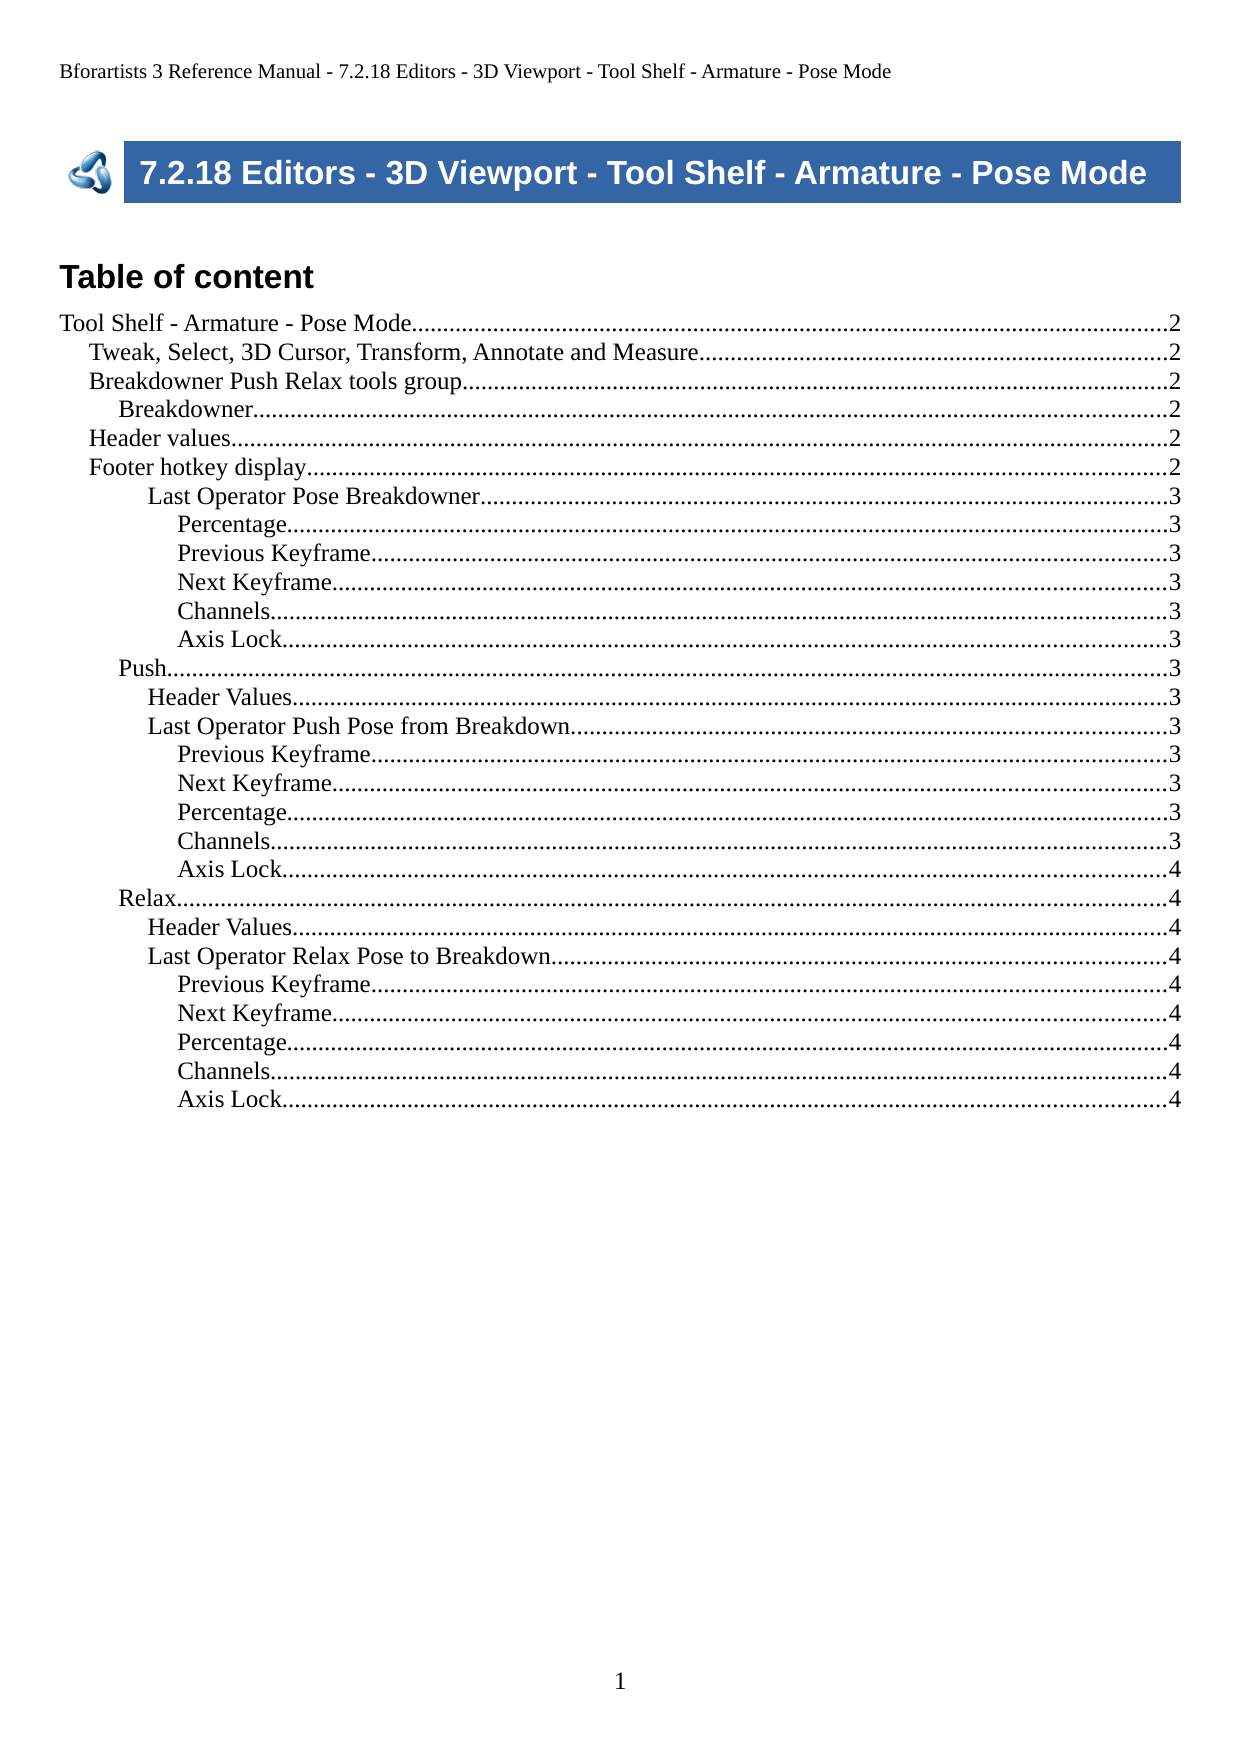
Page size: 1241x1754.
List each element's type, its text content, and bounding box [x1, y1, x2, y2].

text Percentage 4 [177, 1027, 1181, 1056]
text Last Operator Relax Pose to Breakdown 4 [147, 941, 1181, 969]
table_header 7.2.18 Editors - 3D Viewport - Tool Shelf - Armature - Pose Mode [124, 141, 1181, 203]
text Tool Shelf - Armature - Pose Mode 2 [59, 308, 1181, 337]
text Axis Lock 3 [177, 624, 1181, 653]
text Previous Keyframe 4 [177, 969, 1181, 998]
text Last Operator Pose Breakdowner 3 [147, 481, 1181, 509]
text Percentage 3 [177, 509, 1181, 538]
text Push 3 [118, 653, 1181, 682]
text Channels 4 [177, 1056, 1181, 1084]
picture [65, 147, 114, 197]
text Header Values 3 [147, 682, 1181, 711]
text Breakdowner Push Relax tools group 2 [88, 366, 1181, 394]
text Previous Keyframe 3 [177, 739, 1181, 768]
text Breakdowner 2 [118, 394, 1181, 423]
text Relax 4 [118, 883, 1181, 912]
text Header Values 4 [147, 912, 1181, 941]
text Next Keyframe 4 [177, 998, 1181, 1027]
text Header values 2 [88, 423, 1181, 452]
text Tweak, Select, 3D Cursor, Transform, Annotate and Measure 2 [88, 337, 1181, 366]
text Last Operator Push Pose from Breakdown. 3 [147, 711, 1181, 739]
table_header [59, 141, 124, 203]
text Next Keyframe 3 [177, 567, 1181, 596]
text Channels 3 [177, 826, 1181, 854]
subtitle Table of content [59, 257, 1181, 296]
text Channels 3 [177, 596, 1181, 624]
text Next Keyframe 3 [177, 768, 1181, 797]
text Axis Lock 4 [177, 1084, 1181, 1113]
text Axis Lock 4 [177, 854, 1181, 883]
text Percentage 3 [177, 797, 1181, 826]
text Previous Keyframe 3 [177, 538, 1181, 567]
text Footer hotkey display 2 [88, 452, 1181, 481]
